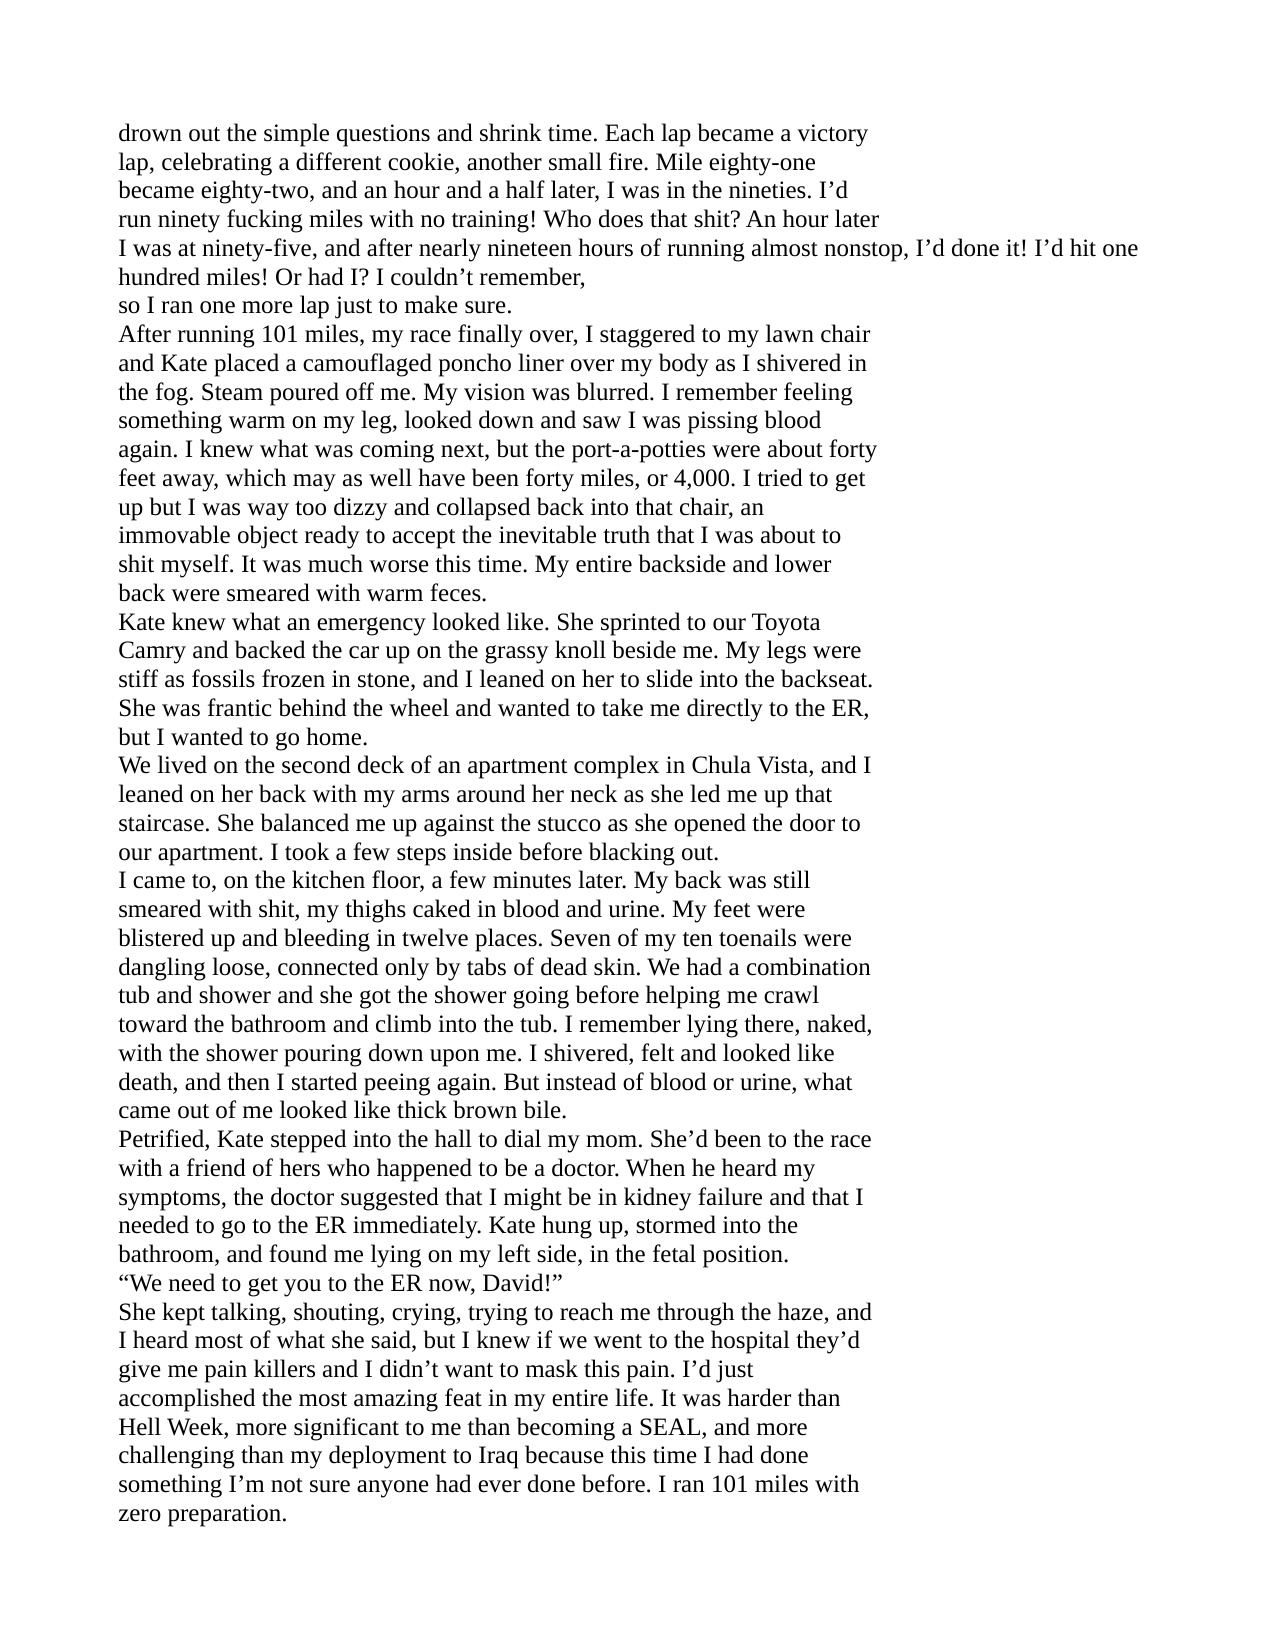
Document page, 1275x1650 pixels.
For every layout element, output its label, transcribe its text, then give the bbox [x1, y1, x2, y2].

text give me pain killers and I didn’t want to mask this pain. I’d just [118, 1354, 1157, 1383]
text came out of me looked like thick brown bile. [118, 1096, 1157, 1124]
text our apartment. I took a few steps inside before blacking out. [118, 837, 1157, 866]
text Petrified, Kate stepped into the hall to dial my mom. She’d been to the race [118, 1124, 1157, 1153]
text drown out the simple questions and shrink time. Each lap became a victory [118, 118, 1157, 147]
text death, and then I started peeing again. But instead of blood or urine, what [118, 1067, 1157, 1096]
text She was frantic behind the wheel and wanted to take me directly to the ER, [118, 693, 1157, 722]
text feet away, which may as well have been forty miles, or 4,000. I tried to get [118, 463, 1157, 492]
text staircase. She balanced me up against the stucco as she opened the door to [118, 808, 1157, 837]
text symptoms, the doctor suggested that I might be in kidney failure and that I [118, 1182, 1157, 1211]
text She kept talking, shouting, crying, trying to reach me through the haze, and [118, 1297, 1157, 1326]
text I heard most of what she said, but I knew if we went to the hospital they’d [118, 1326, 1157, 1354]
text Hell Week, more significant to me than becoming a SEAL, and more [118, 1412, 1157, 1441]
text something warm on my leg, looked down and saw I was pissing blood [118, 406, 1157, 434]
text Kate knew what an emergency looked like. She sprinted to our Toyota [118, 607, 1157, 636]
text stiff as fossils frozen in stone, and I leaned on her to slide into the backseat. [118, 664, 1157, 693]
text toward the bathroom and climb into the tub. I remember lying there, naked, [118, 1009, 1157, 1038]
text back were smeared with warm feces. [118, 578, 1157, 607]
text tub and shower and she got the shower going before helping me crawl [118, 981, 1157, 1009]
text immovable object ready to accept the inevitable truth that I was about to [118, 521, 1157, 549]
text smeared with shit, my thighs caked in blood and urine. My feet were [118, 894, 1157, 923]
text “We need to get you to the ER now, David!” [118, 1268, 1157, 1297]
text and Kate placed a camouflaged poncho liner over my body as I shivered in [118, 348, 1157, 377]
text I was at ninety-five, and after nearly nineteen hours of running almost nonstop, I’d done it! I’d hit one hundred miles! Or had I? I couldn’t remember, [118, 233, 1157, 291]
text After running 101 miles, my race finally over, I staggered to my lawn chair [118, 319, 1157, 348]
text bathroom, and found me lying on my left side, in the fetal position. [118, 1239, 1157, 1268]
text the fog. Steam poured off me. My vision was blurred. I remember feeling [118, 377, 1157, 406]
text lap, celebrating a different cookie, another small fire. Mile eighty-one [118, 147, 1157, 176]
text challenging than my deployment to Iraq because this time I had done [118, 1441, 1157, 1469]
text so I ran one more lap just to make sure. [118, 291, 1157, 319]
text run ninety fucking miles with no training! Who does that shit? An hour later [118, 204, 1157, 233]
text became eighty-two, and an hour and a half later, I was in the nineties. I’d [118, 176, 1157, 204]
text again. I knew what was coming next, but the port-a-potties were about forty [118, 434, 1157, 463]
text up but I was way too dizzy and collapsed back into that chair, an [118, 492, 1157, 521]
text shit myself. It was much worse this time. My entire backside and lower [118, 549, 1157, 578]
text but I wanted to go home. [118, 722, 1157, 751]
text We lived on the second deck of an apartment complex in Chula Vista, and I [118, 751, 1157, 779]
text I came to, on the kitchen floor, a few minutes later. My back was still [118, 866, 1157, 894]
text zero preparation. [118, 1498, 1157, 1527]
text needed to go to the ER immediately. Kate hung up, stormed into the [118, 1211, 1157, 1239]
text leaned on her back with my arms around her neck as she led me up that [118, 779, 1157, 808]
text accomplished the most amazing feat in my entire life. It was harder than [118, 1383, 1157, 1412]
text dangling loose, connected only by tabs of dead skin. We had a combination [118, 952, 1157, 981]
text with the shower pouring down upon me. I shivered, felt and looked like [118, 1038, 1157, 1067]
text with a friend of hers who happened to be a doctor. When he heard my [118, 1153, 1157, 1182]
text blistered up and bleeding in twelve places. Seven of my ten toenails were [118, 923, 1157, 952]
text something I’m not sure anyone had ever done before. I ran 101 miles with [118, 1469, 1157, 1498]
text Camry and backed the car up on the grassy knoll beside me. My legs were [118, 636, 1157, 664]
